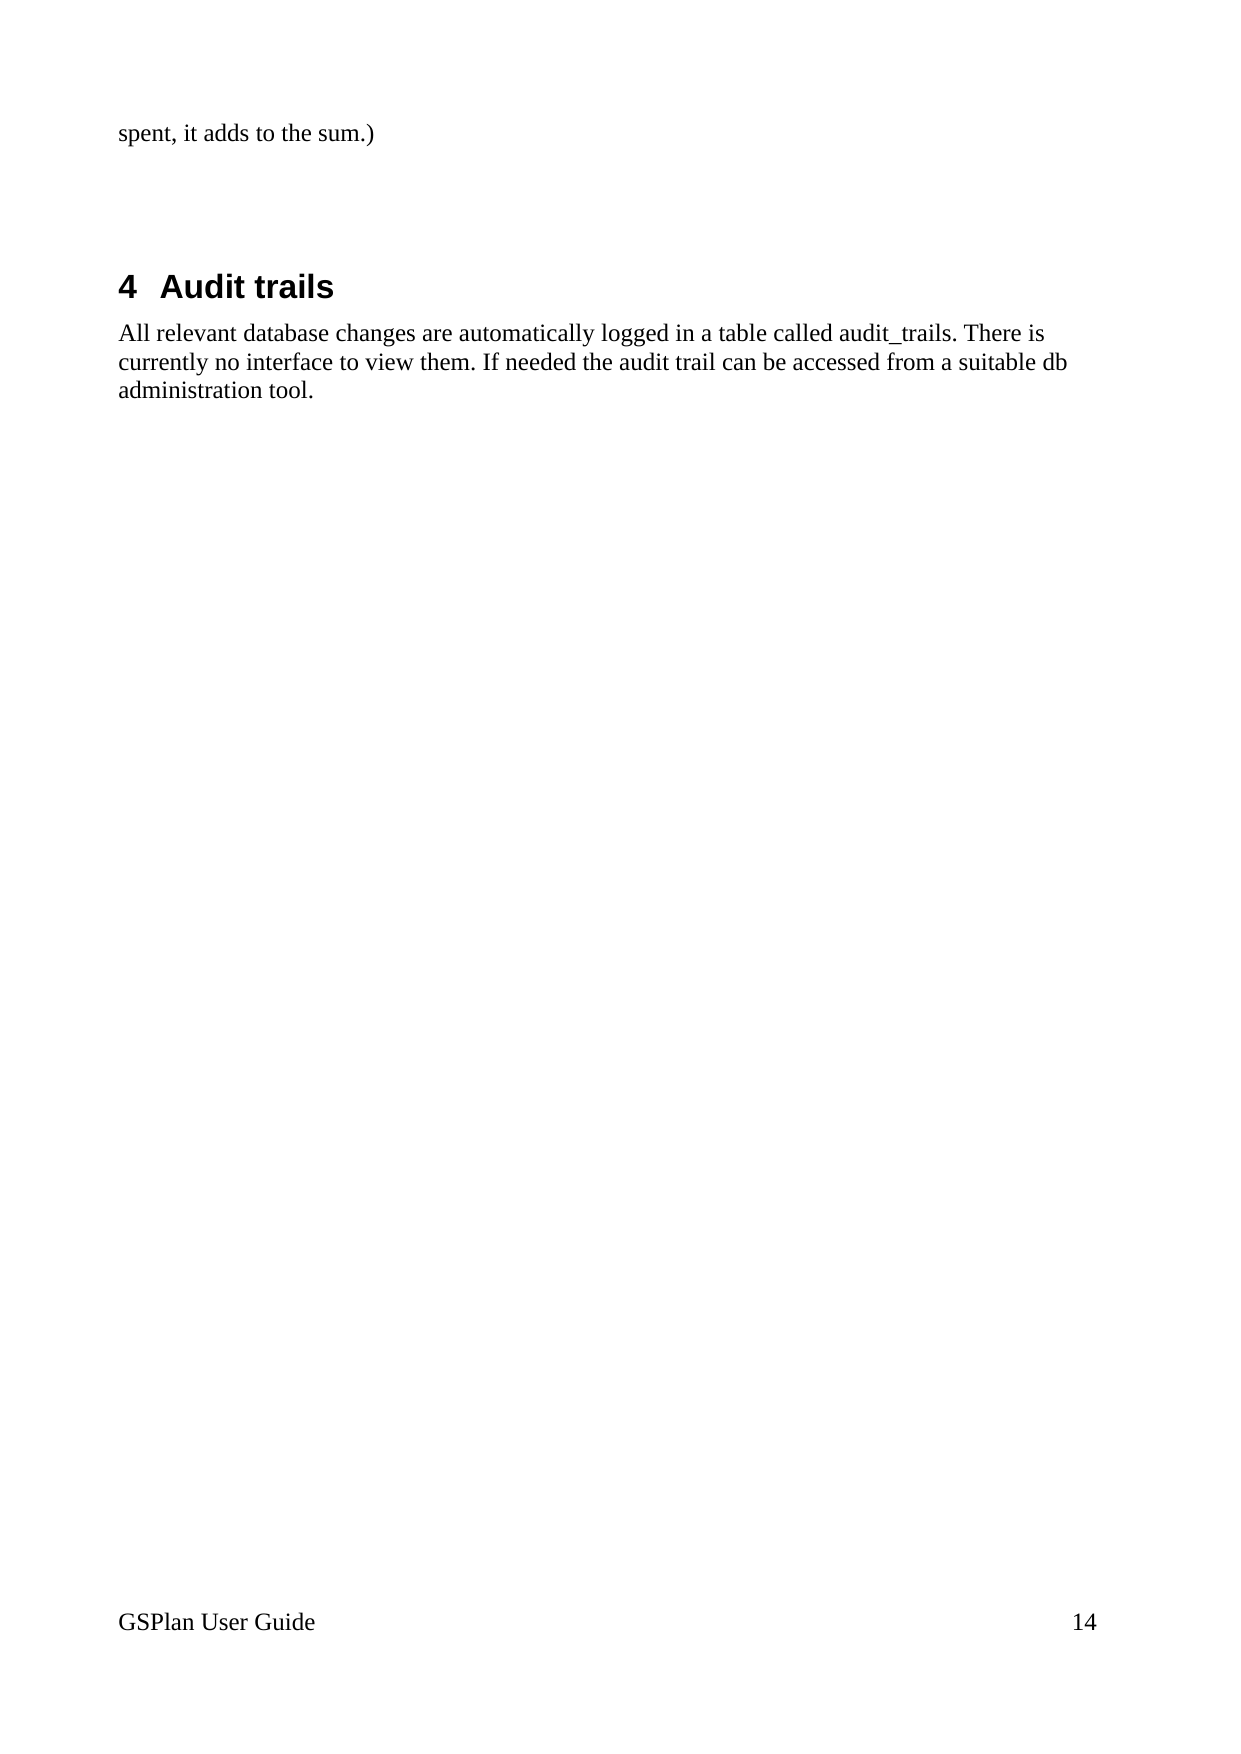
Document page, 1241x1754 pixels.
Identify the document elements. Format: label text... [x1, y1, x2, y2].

subtitle Audit trails [118, 267, 1122, 306]
text spent, it adds to the sum.) [118, 118, 1122, 147]
text All relevant database changes are automatically logged in a table called audit_trails. There is currently no interface to view them. If needed the audit trail can be accessed from a suitable db administration tool. [118, 318, 1122, 404]
